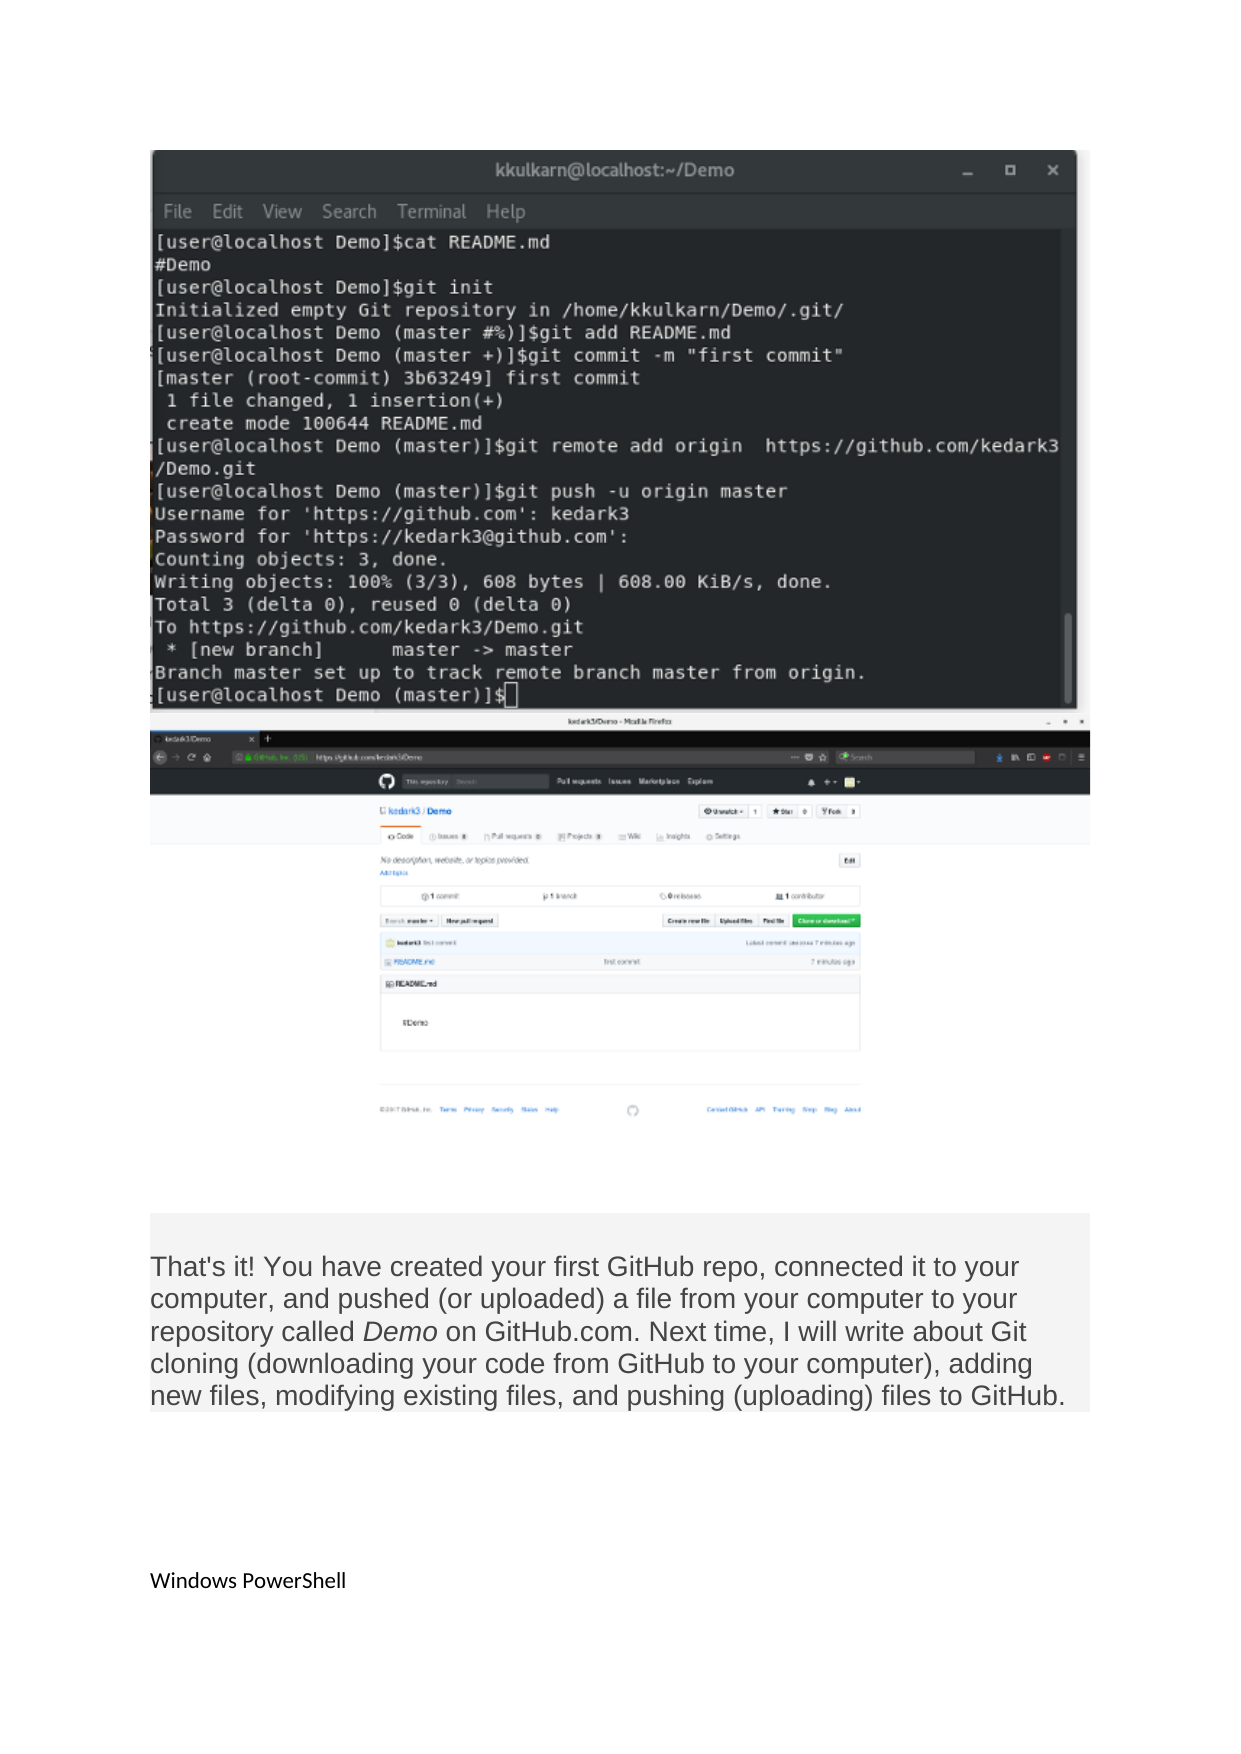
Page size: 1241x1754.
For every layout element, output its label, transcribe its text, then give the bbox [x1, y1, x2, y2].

text Windows PowerShell [150, 1566, 1090, 1594]
text That's it! You have created your first GitHub repo, connected it to your computer, and pushed (or uploaded) a file from your computer to your repository called Demo on GitHub.com. Next time, I will write about Git cloning (downloading your code from GitHub to your computer), adding new files, modifying existing files, and pushing (uploading) files to GitHub. [150, 1250, 1090, 1412]
